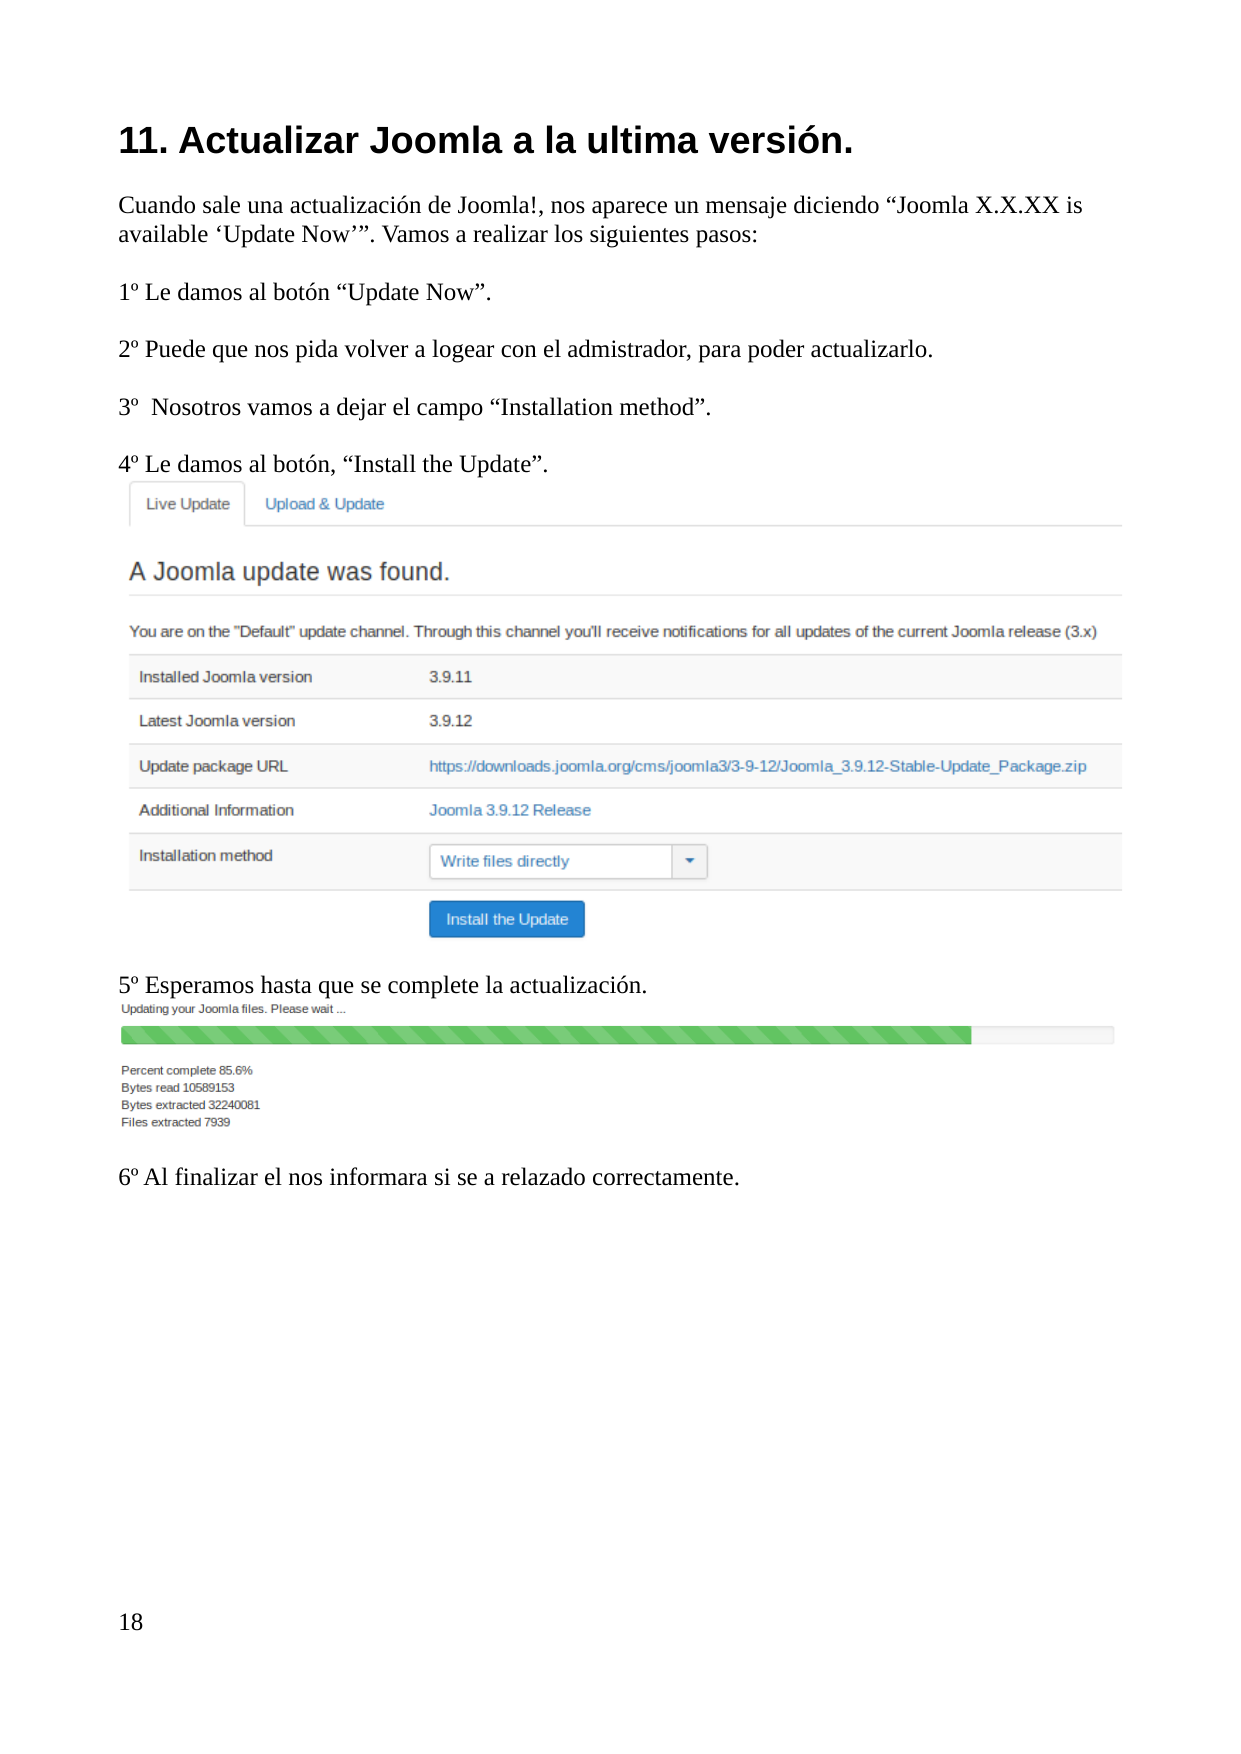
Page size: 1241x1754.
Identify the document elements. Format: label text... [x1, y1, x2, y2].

text 1º Le damos al botón “Update Now”. [118, 277, 1122, 306]
subtitle 11. Actualizar Joomla a la ultima versión. [118, 118, 1122, 162]
text 4º Le damos al botón, “Install the Update”. [118, 449, 1122, 478]
picture [118, 999, 1123, 1134]
text 5º Esperamos hasta que se complete la actualización. [118, 971, 1122, 999]
text 2º Puede que nos pida volver a logear con el admistrador, para poder actualizarlo. [118, 334, 1122, 363]
text 3º Nosotros vamos a dejar el campo “Installation method”. [118, 392, 1122, 421]
text 6º Al finalizar el nos informara si se a relazado correctamente. [118, 1162, 1122, 1191]
picture [118, 478, 1123, 942]
text Cuando sale una actualización de Joomla!, nos aparece un mensaje diciendo “Joomla X.X.XX is available ‘Update Now’”. Vamos a realizar los siguientes pasos: [118, 191, 1122, 248]
